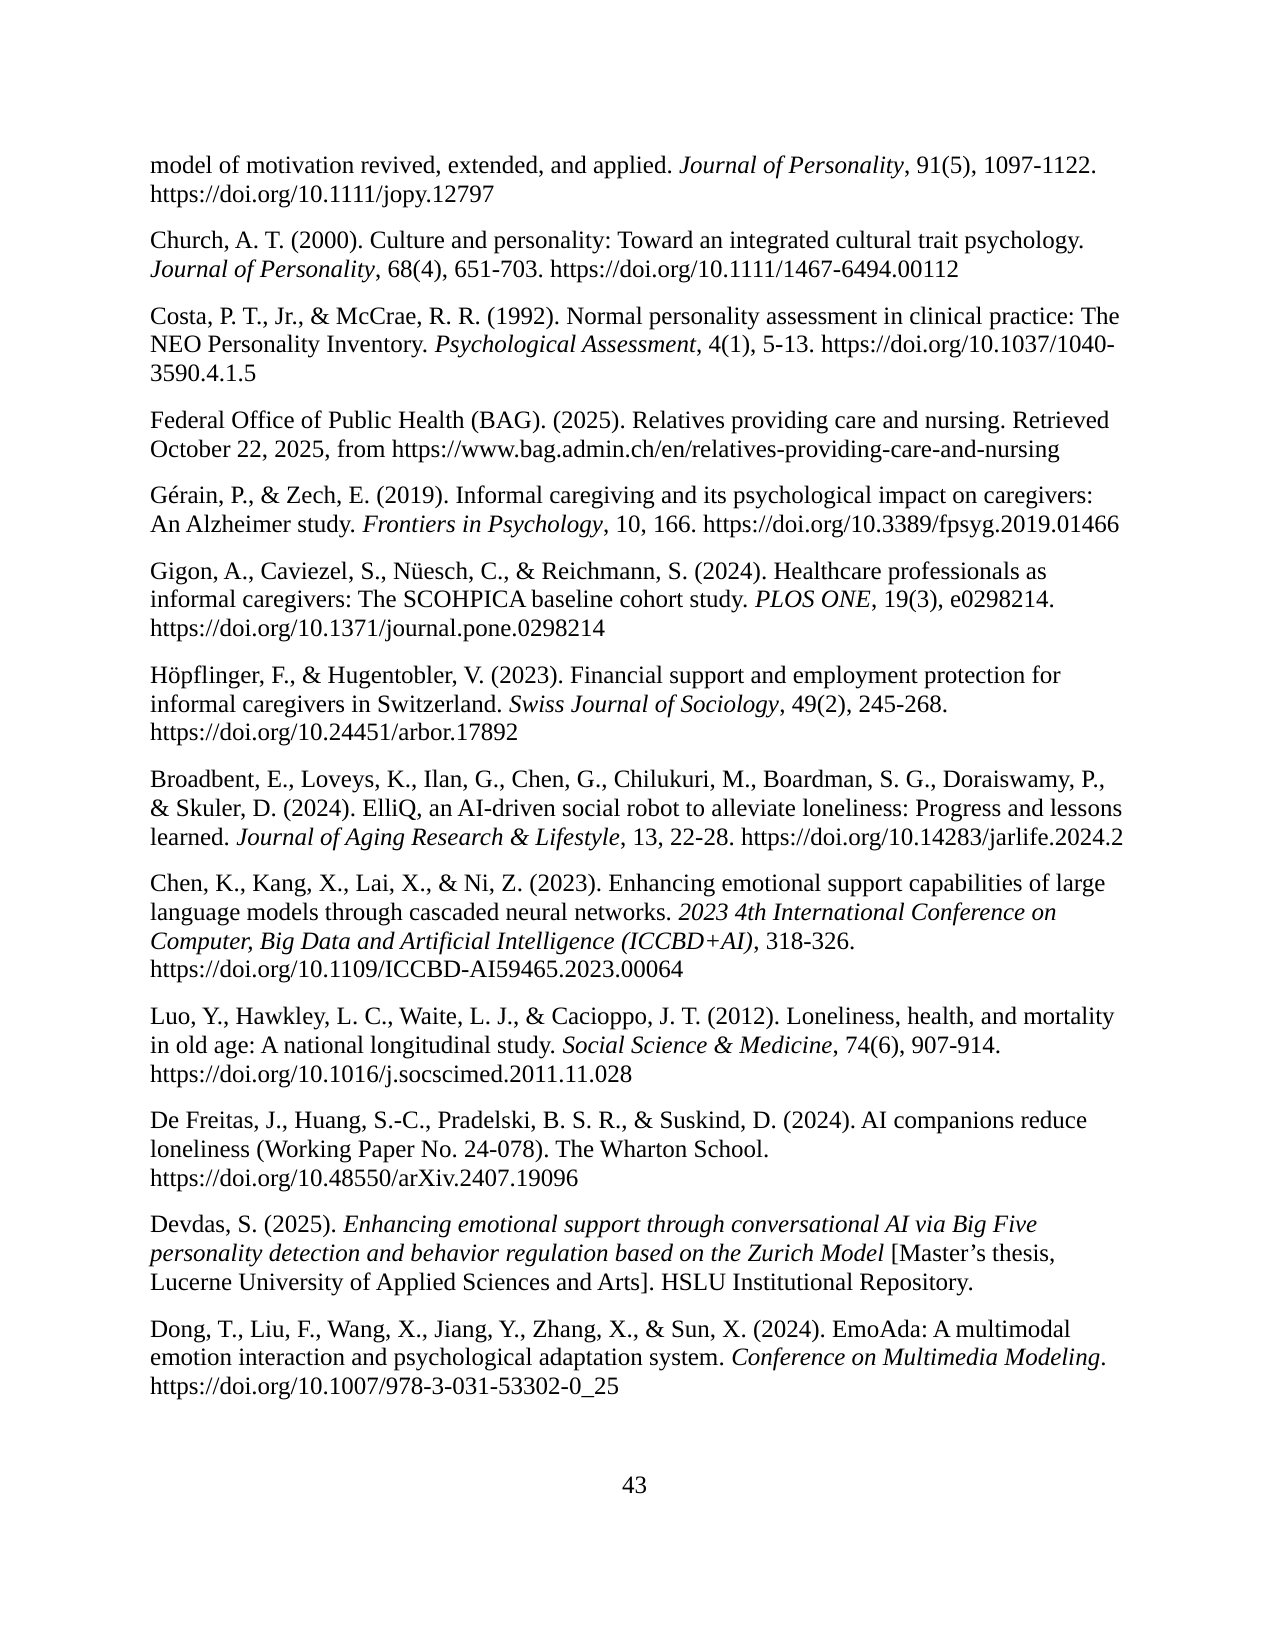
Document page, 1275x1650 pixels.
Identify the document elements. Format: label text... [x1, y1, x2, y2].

text Luo, Y., Hawkley, L. C., Waite, L. J., & Cacioppo, J. T. (2012). Loneliness, health, and mortality in old age: A national longitudinal study. Social Science & Medicine, 74(6), 907-914. https://doi.org/10.1016/j.socscimed.2011.11.028 [150, 1001, 1125, 1087]
text Church, A. T. (2000). Culture and personality: Toward an integrated cultural trait psychology. Journal of Personality, 68(4), 651-703. https://doi.org/10.1111/1467-6494.00112 [150, 225, 1125, 283]
text Dong, T., Liu, F., Wang, X., Jiang, Y., Zhang, X., & Sun, X. (2024). EmoAda: A multimodal emotion interaction and psychological adaptation system. Conference on Multimedia Modeling. https://doi.org/10.1007/978-3-031-53302-0_25 [150, 1314, 1125, 1400]
text Devdas, S. (2025). Enhancing emotional support through conversational AI via Big Five personality detection and behavior regulation based on the Zurich Model [Master’s thesis, Lucerne University of Applied Sciences and Arts]. HSLU Institutional Repository. [150, 1209, 1125, 1296]
text De Freitas, J., Huang, S.-C., Pradelski, B. S. R., & Suskind, D. (2024). AI companions reduce loneliness (Working Paper No. 24-078). The Wharton School. https://doi.org/10.48550/arXiv.2407.19096 [150, 1105, 1125, 1192]
text Broadbent, E., Loveys, K., Ilan, G., Chen, G., Chilukuri, M., Boardman, S. G., Doraiswamy, P., & Skuler, D. (2024). ElliQ, an AI-driven social robot to alleviate loneliness: Progress and lessons learned. Journal of Aging Research & Lifestyle, 13, 22-28. https://doi.org/10.14283/jarlife.2024.2 [150, 764, 1125, 850]
text Gigon, A., Caviezel, S., Nüesch, C., & Reichmann, S. (2024). Healthcare professionals as informal caregivers: The SCOHPICA baseline cohort study. PLOS ONE, 19(3), e0298214. https://doi.org/10.1371/journal.pone.0298214 [150, 556, 1125, 642]
text Costa, P. T., Jr., & McCrae, R. R. (1992). Normal personality assessment in clinical practice: The NEO Personality Inventory. Psychological Assessment, 4(1), 5-13. https://doi.org/10.1037/1040-3590.4.1.5 [150, 301, 1125, 387]
text Federal Office of Public Health (BAG). (2025). Relatives providing care and nursing. Retrieved October 22, 2025, from https://www.bag.admin.ch/en/relatives-providing-care-and-nursing [150, 405, 1125, 462]
text Chen, K., Kang, X., Lai, X., & Ni, Z. (2023). Enhancing emotional support capabilities of large language models through cascaded neural networks. 2023 4th International Conference on Computer, Big Data and Artificial Intelligence (ICCBD+AI), 318-326. https://doi.org/10.1109/ICCBD-AI59465.2023.00064 [150, 868, 1125, 983]
text Höpflinger, F., & Hugentobler, V. (2023). Financial support and employment protection for informal caregivers in Switzerland. Swiss Journal of Sociology, 49(2), 245-268. https://doi.org/10.24451/arbor.17892 [150, 660, 1125, 746]
text model of motivation revived, extended, and applied. Journal of Personality, 91(5), 1097-1122. https://doi.org/10.1111/jopy.12797 [150, 150, 1125, 207]
text Gérain, P., & Zech, E. (2019). Informal caregiving and its psychological impact on caregivers: An Alzheimer study. Frontiers in Psychology, 10, 166. https://doi.org/10.3389/fpsyg.2019.01466 [150, 480, 1125, 538]
